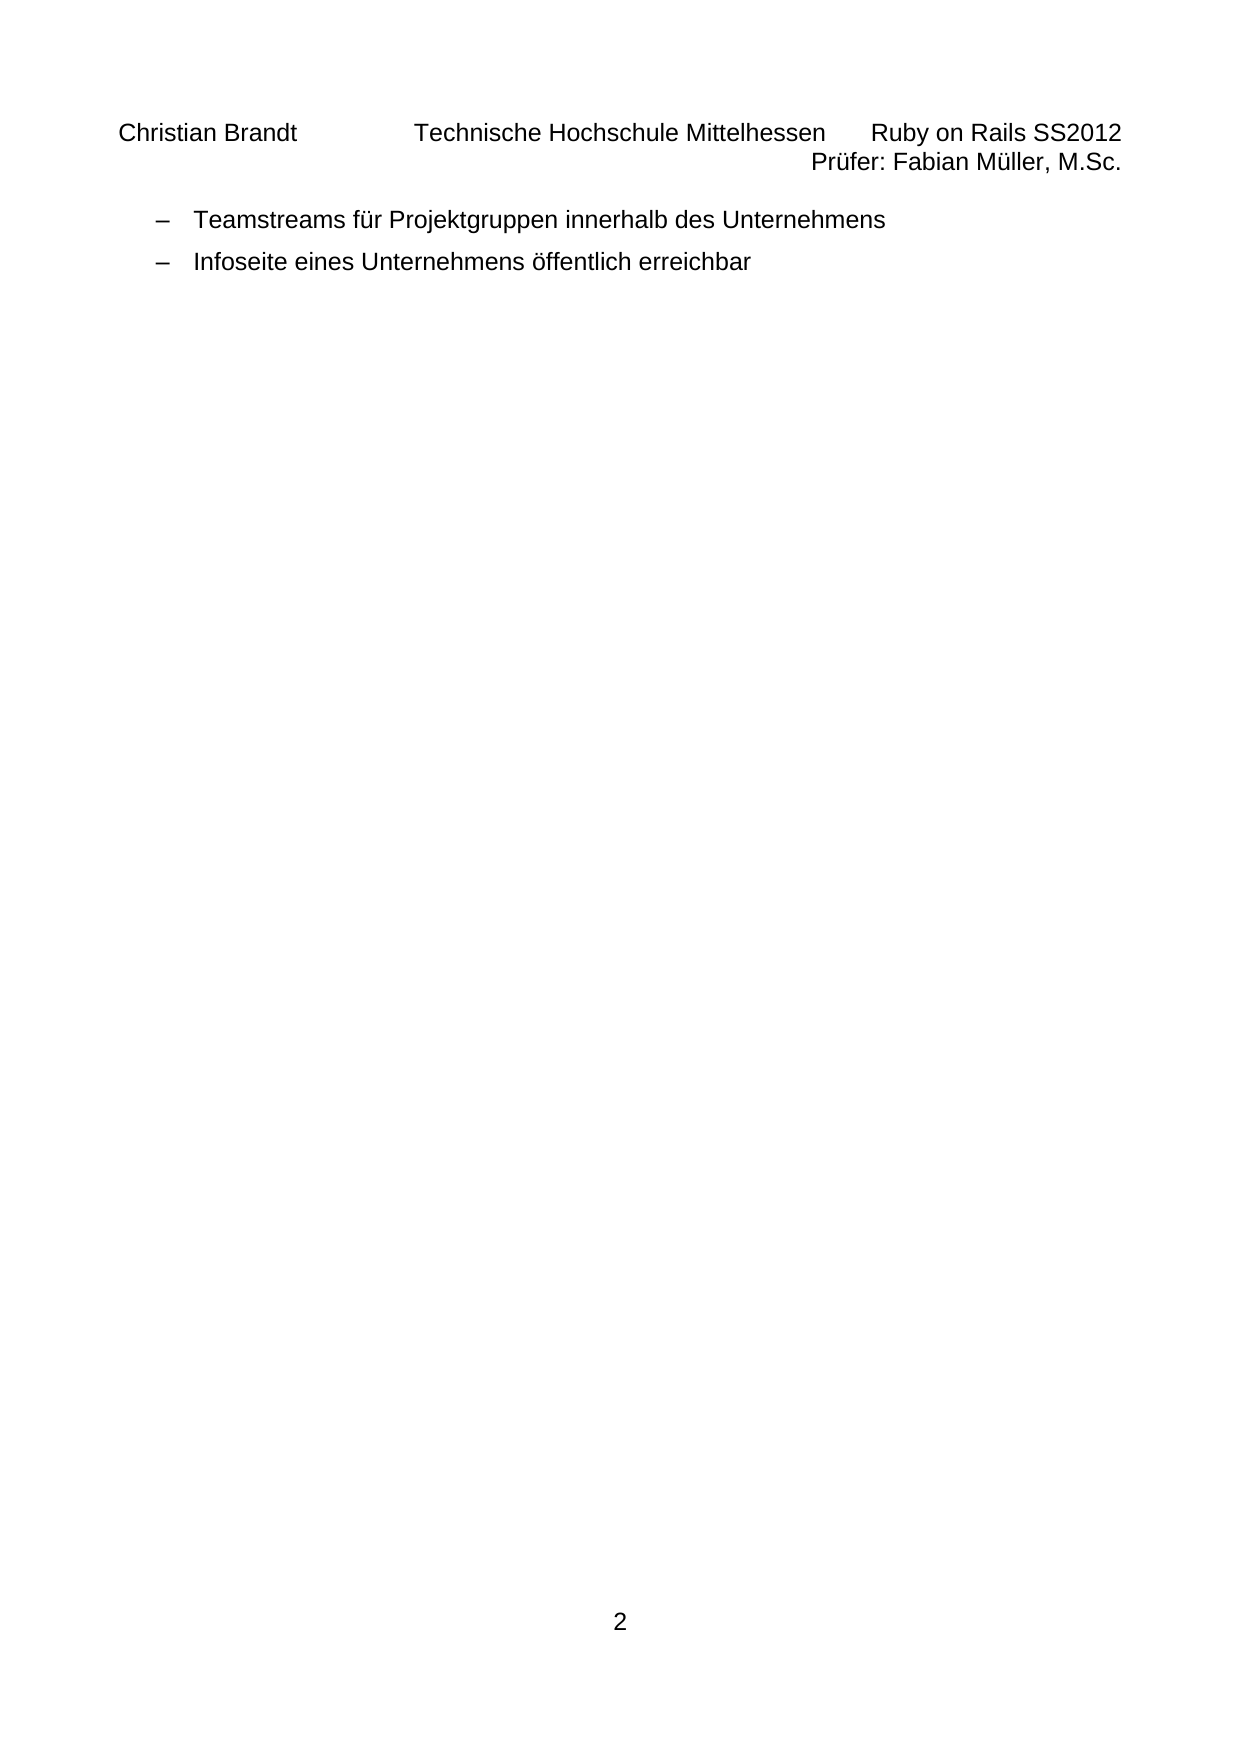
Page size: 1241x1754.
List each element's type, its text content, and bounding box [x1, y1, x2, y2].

list Infoseite eines Unternehmens öffentlich erreichbar [156, 246, 1122, 275]
list Teamstreams für Projektgruppen innerhalb des Unternehmens [156, 205, 1122, 234]
